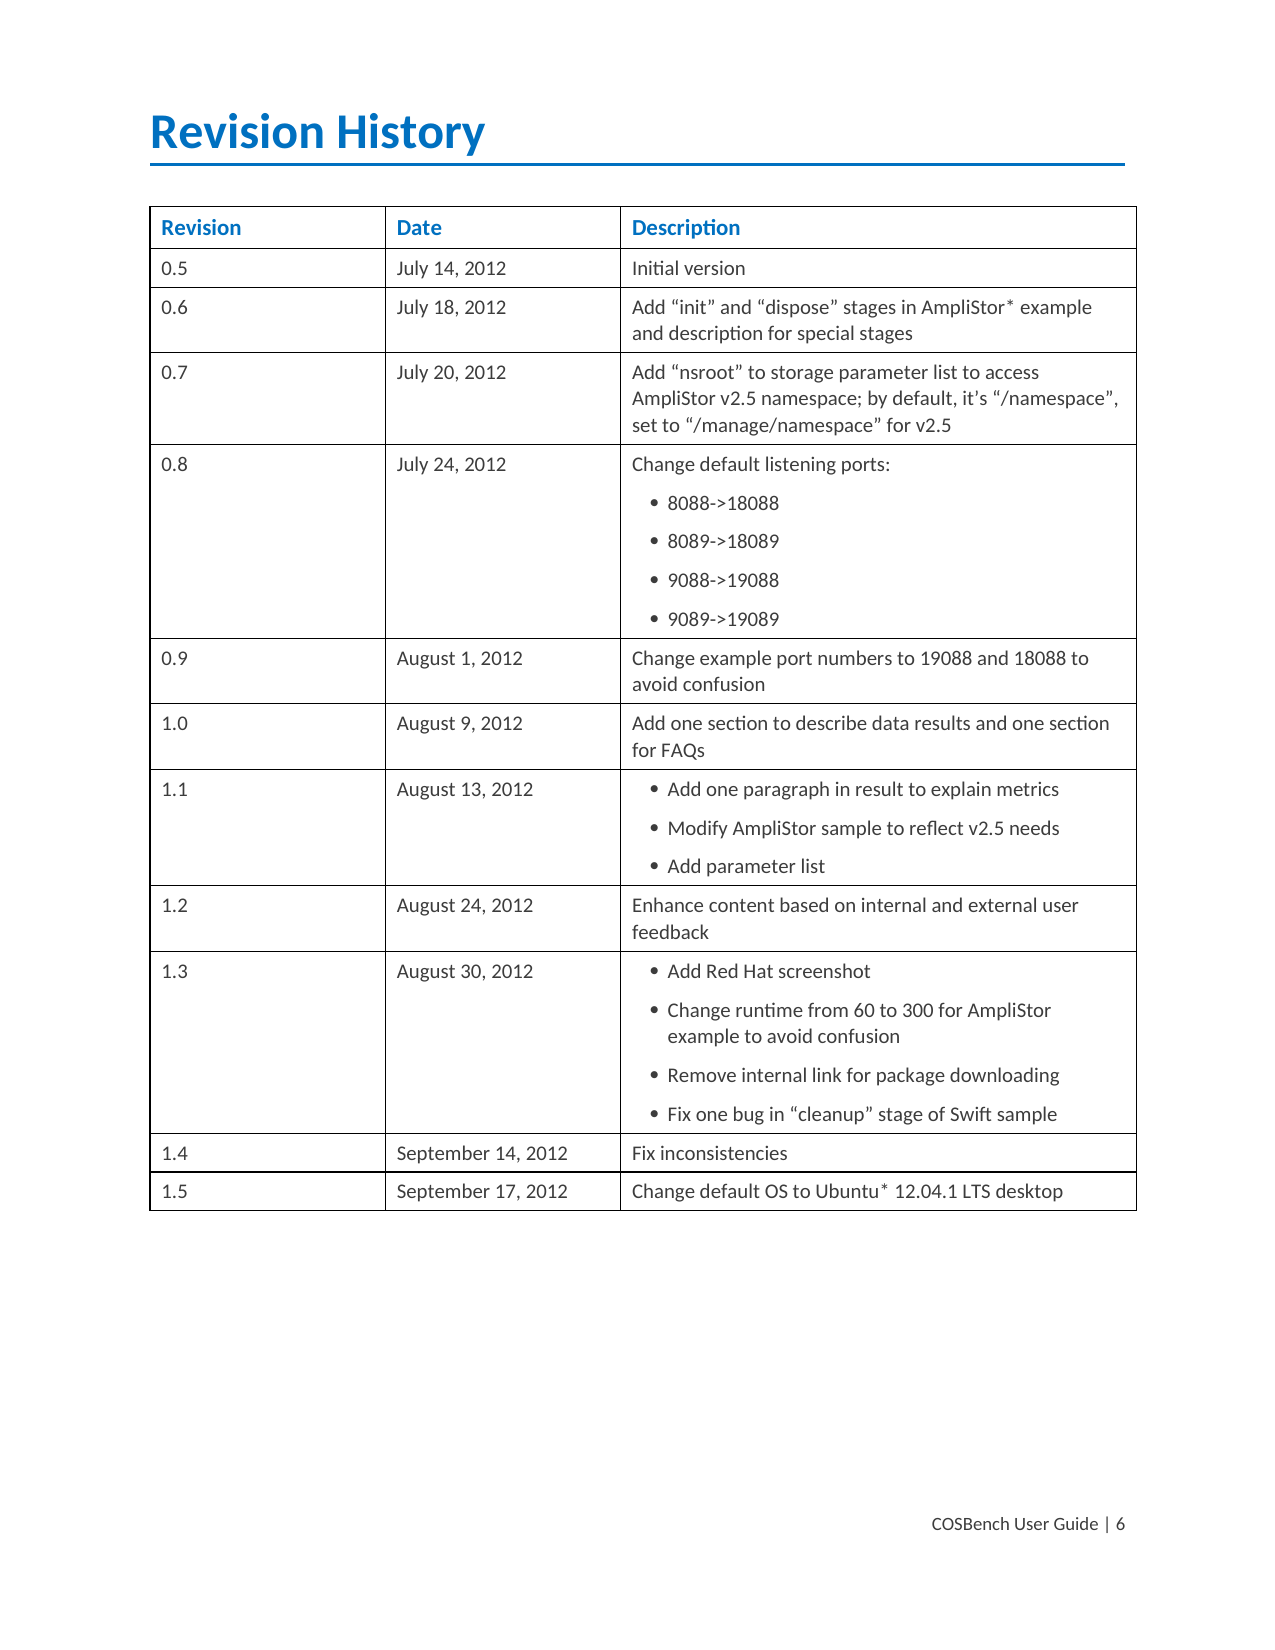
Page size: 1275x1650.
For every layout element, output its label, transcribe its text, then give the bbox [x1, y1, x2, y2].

table_cell Change default OS to Ubuntu* 12.04.1 LTS desktop [621, 1173, 1136, 1210]
table_cell Fix inconsistencies [621, 1134, 1136, 1171]
table_header Revision [151, 207, 385, 248]
table_cell 1.5 [151, 1173, 385, 1210]
table_cell 0.6 [151, 288, 385, 352]
table_cell July 24, 2012 [386, 445, 620, 638]
table_cell Add one section to describe data results and one section for FAQs [621, 704, 1136, 769]
table_cell Enhance content based on internal and external user feedback [621, 886, 1136, 951]
table_cell September 14, 2012 [386, 1134, 620, 1171]
table_cell 1.0 [151, 704, 385, 769]
table_cell 1.1 [151, 770, 385, 885]
table_cell Add one paragraph in result to explain metrics Modify AmpliStor sample to reflect v2.5 needs Add parameter list [621, 770, 1136, 885]
table_cell September 17, 2012 [386, 1173, 620, 1210]
table_cell Add “nsroot” to storage parameter list to access AmpliStor v2.5 namespace; by default, it’s “/namespace”, set to “/manage/namespace” for v2.5 [621, 353, 1136, 444]
table_cell August 1, 2012 [386, 639, 620, 703]
table_cell 1.4 [151, 1134, 385, 1171]
table_cell July 14, 2012 [386, 249, 620, 287]
table_cell August 30, 2012 [386, 952, 620, 1132]
text Revision History [150, 100, 1125, 163]
table_cell Initial version [621, 249, 1136, 287]
table_header Description [621, 207, 1136, 248]
table_cell July 20, 2012 [386, 353, 620, 444]
table_cell 0.5 [151, 249, 385, 287]
table_cell Add “init” and “dispose” stages in AmpliStor* example and description for special stages [621, 288, 1136, 352]
table_cell July 18, 2012 [386, 288, 620, 352]
table_cell 0.9 [151, 639, 385, 703]
table_cell 1.3 [151, 952, 385, 1132]
table_cell 1.2 [151, 886, 385, 951]
table_cell 0.7 [151, 353, 385, 444]
table_cell Change default listening ports: 8088->18088 8089->18089 9088->19088 9089->19089 [621, 445, 1136, 638]
table_cell 0.8 [151, 445, 385, 638]
table_cell Change example port numbers to 19088 and 18088 to avoid confusion [621, 639, 1136, 703]
table_cell August 9, 2012 [386, 704, 620, 769]
table_cell August 13, 2012 [386, 770, 620, 885]
table_header Date [386, 207, 620, 248]
table_cell Add Red Hat screenshot Change runtime from 60 to 300 for AmpliStor example to avoid confusion Remove internal link for package downloading Fix one bug in “cleanup” stage of Swift sample [621, 952, 1136, 1132]
table_cell August 24, 2012 [386, 886, 620, 951]
